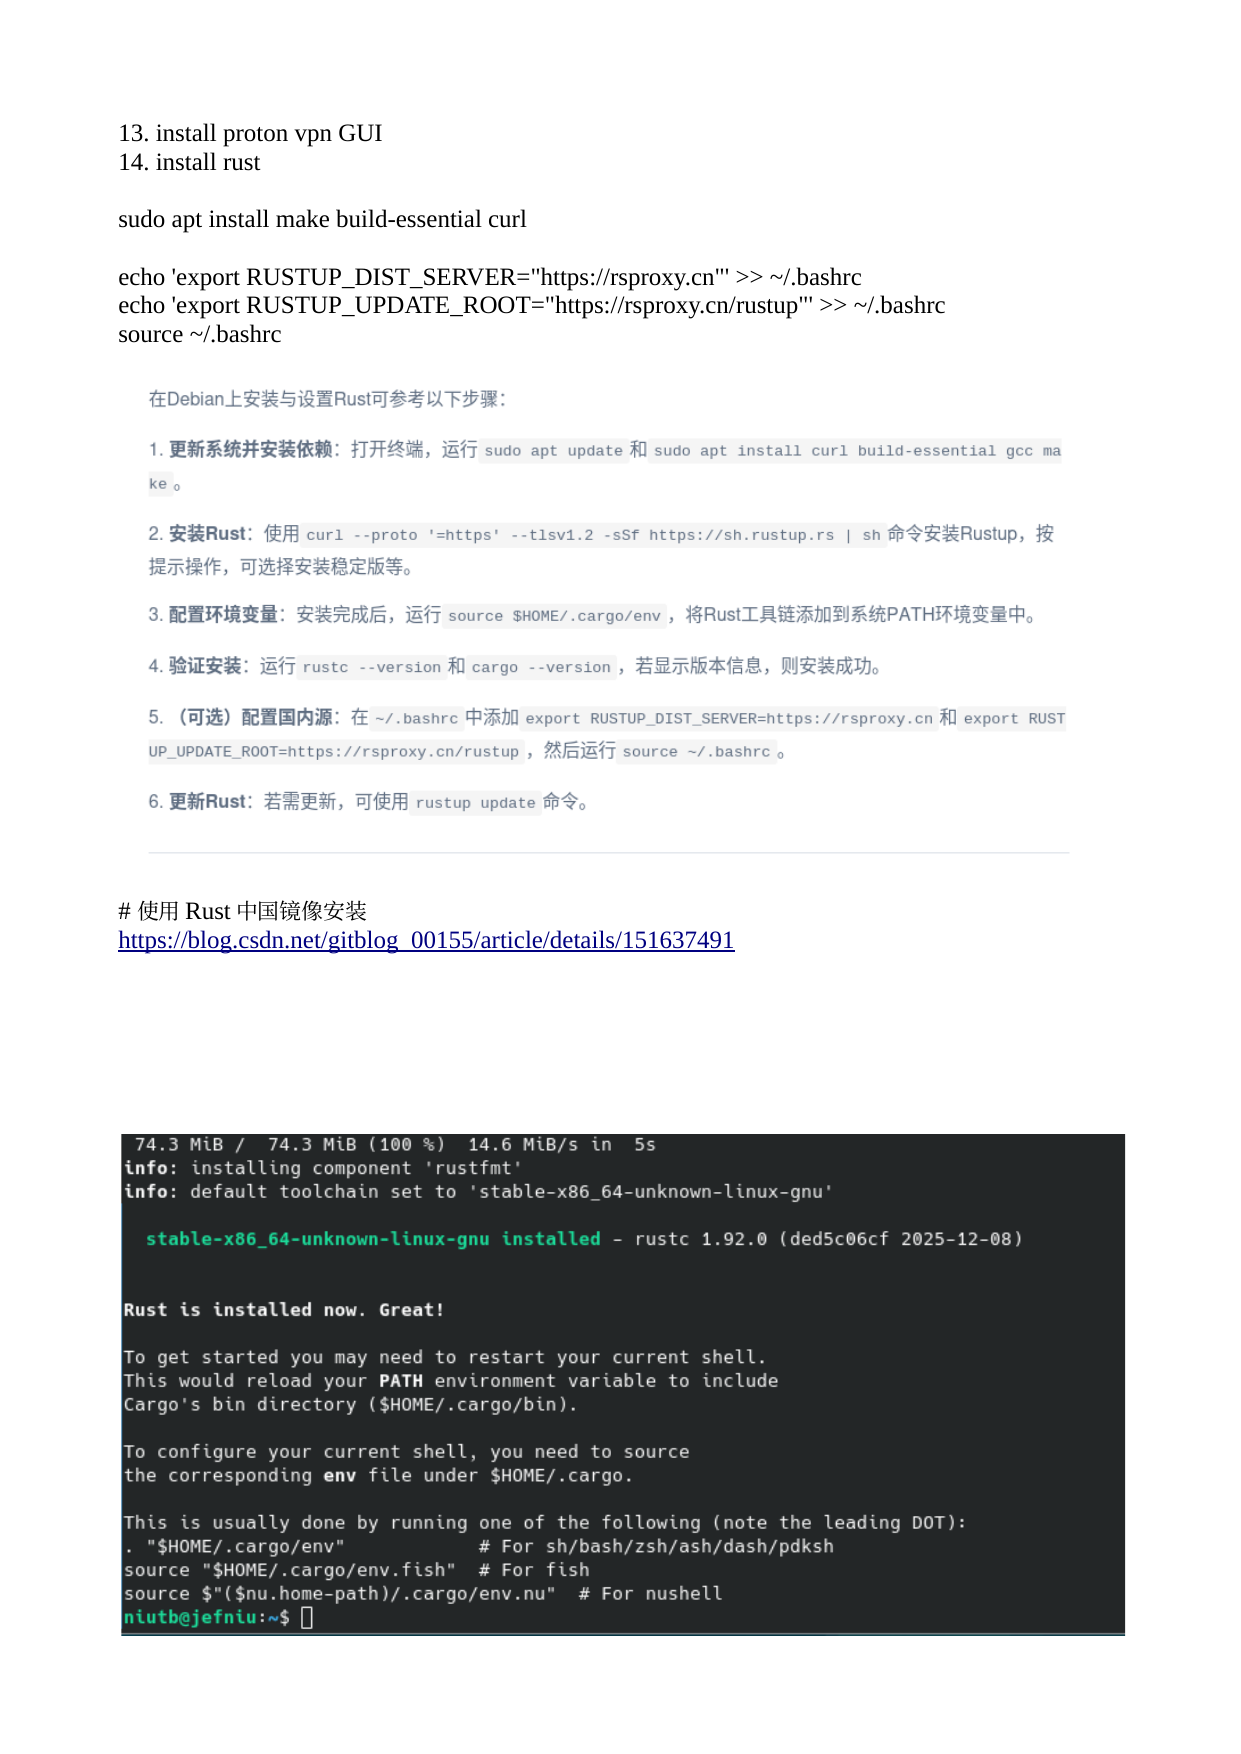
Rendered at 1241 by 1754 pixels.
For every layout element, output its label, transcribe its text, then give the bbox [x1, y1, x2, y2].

text echo 'export RUSTUP_UPDATE_ROOT="https://rsproxy.cn/rustup"' >> ~/.bashrc [118, 291, 1122, 319]
text 13. install proton vpn GUI [118, 118, 1122, 147]
text https://blog.csdn.net/gitblog_00155/article/details/151637491 [118, 925, 1122, 954]
picture [121, 1134, 1126, 1636]
text echo 'export RUSTUP_DIST_SERVER="https://rsproxy.cn"' >> ~/.bashrc [118, 262, 1122, 291]
text 14. install rust [118, 147, 1122, 176]
picture [118, 370, 1123, 866]
text # 使用Rust中国镜像安装 [118, 894, 1122, 925]
text sudo apt install make build-essential curl [118, 204, 1122, 233]
text source ~/.bashrc [118, 319, 1122, 348]
